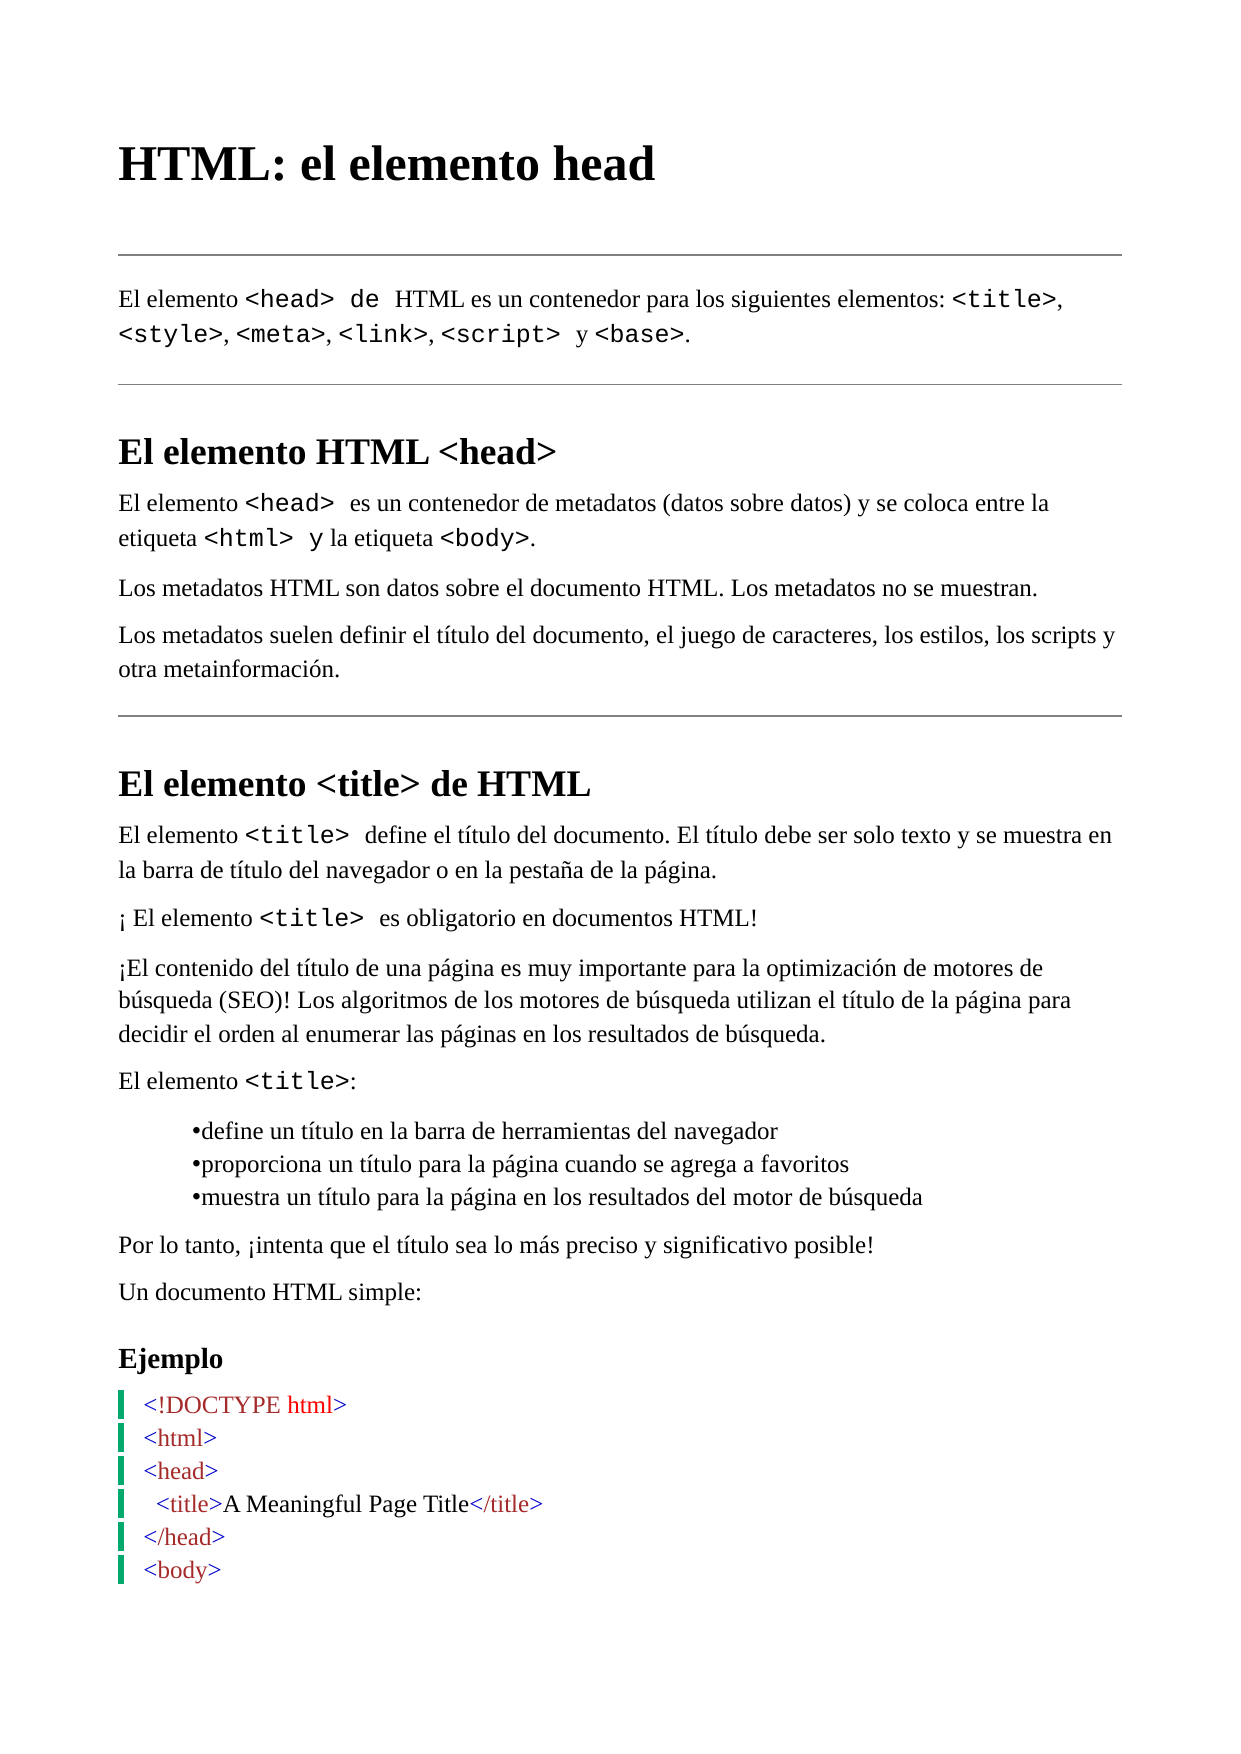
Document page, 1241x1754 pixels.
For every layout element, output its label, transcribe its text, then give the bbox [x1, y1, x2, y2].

subtitle El elemento <title> de HTML [118, 761, 1122, 804]
text El elemento <head> de HTML es un contenedor para los siguientes elementos: <title>, <style>, <meta>, <link>, <script> y <base>. [118, 284, 1122, 350]
subtitle HTML: el elemento head [118, 134, 1122, 191]
text ¡El contenido del título de una página es muy importante para la optimización de motores de búsqueda (SEO)! Los algoritmos de los motores de búsqueda utilizan el título de la página para decidir el orden al enumerar las páginas en los resultados de búsqueda. [118, 953, 1122, 1047]
text Los metadatos HTML son datos sobre el documento HTML. Los metadatos no se muestran. [118, 573, 1122, 602]
text <!DOCTYPE html> <html> <head> <title>A Meaningful Page Title</title> </head> <body> [118, 1390, 1122, 1617]
subtitle El elemento HTML <head> [118, 429, 1122, 472]
subtitle Ejemplo [118, 1341, 1122, 1374]
text Por lo tanto, ¡intenta que el título sea lo más preciso y significativo posible! [118, 1230, 1122, 1259]
text Un documento HTML simple: [118, 1277, 1122, 1306]
list proporciona un título para la página cuando se agrega a favoritos [118, 1149, 1122, 1178]
text ¡ El elemento <title> es obligatorio en documentos HTML! [118, 903, 1122, 933]
text El elemento <head> es un contenedor de metadatos (datos sobre datos) y se coloca entre la etiqueta <html> y la etiqueta <body>. [118, 488, 1122, 554]
list define un título en la barra de herramientas del navegador [118, 1116, 1122, 1145]
list muestra un título para la página en los resultados del motor de búsqueda [118, 1182, 1122, 1211]
text El elemento <title>: [118, 1066, 1122, 1097]
text El elemento <title> define el título del documento. El título debe ser solo texto y se muestra en la barra de título del navegador o en la pestaña de la página. [118, 820, 1122, 884]
text Los metadatos suelen definir el título del documento, el juego de caracteres, los estilos, los scripts y otra metainformación. [118, 621, 1122, 682]
